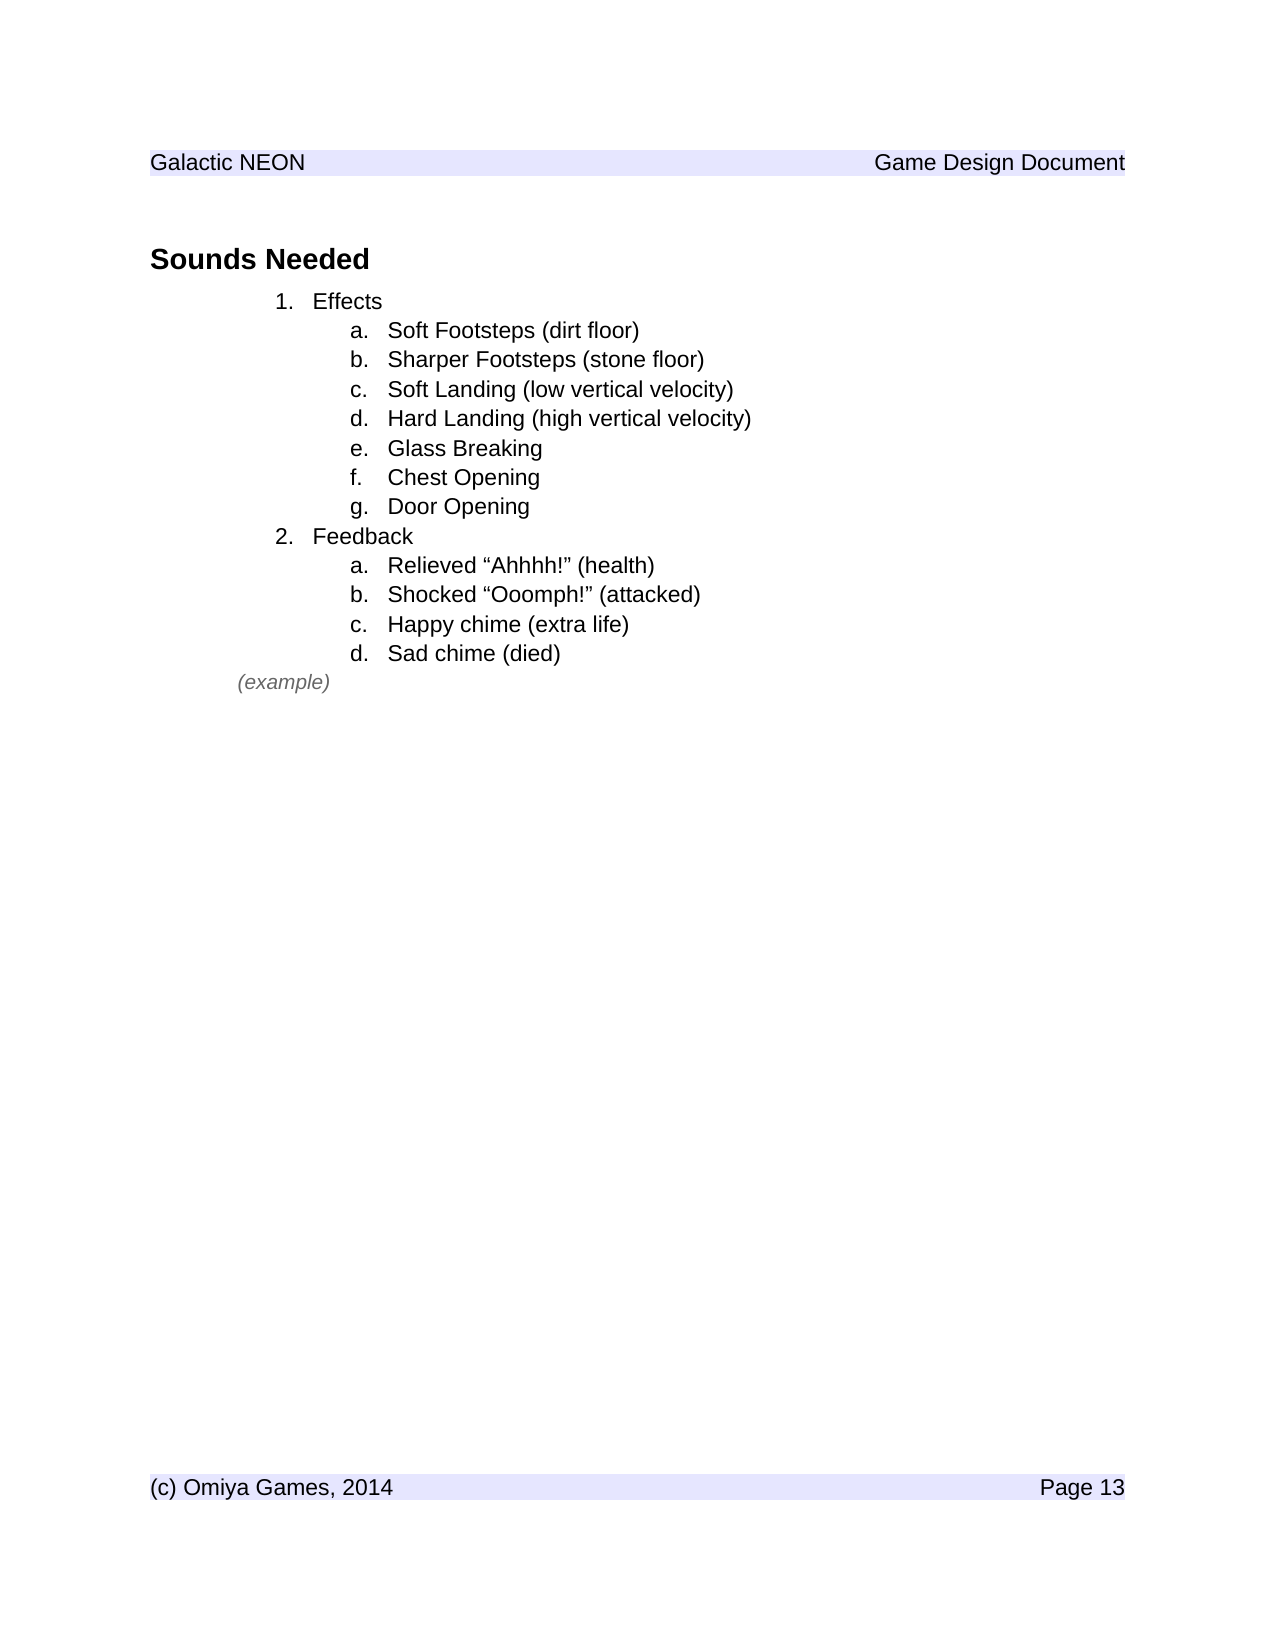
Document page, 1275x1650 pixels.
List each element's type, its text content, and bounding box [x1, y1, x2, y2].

list Sharper Footsteps (stone floor) [262, 347, 1125, 373]
list Shocked “Ooomph!” (attacked) [262, 582, 1125, 608]
list Glass Breaking [262, 435, 1125, 461]
list Hard Landing (high vertical velocity) [262, 406, 1125, 431]
subtitle Sounds Needed [150, 243, 1125, 275]
list Soft Landing (low vertical velocity) [262, 376, 1125, 402]
list Chest Opening [262, 464, 1125, 490]
text (example) [150, 670, 1125, 693]
list Sad chime (died) [262, 641, 1125, 666]
list Effects [187, 288, 1125, 314]
list Feedback [187, 523, 1125, 549]
list Soft Footsteps (dirt floor) [262, 318, 1125, 343]
list Door Opening [262, 494, 1125, 519]
list Relieved “Ahhhh!” (health) [262, 553, 1125, 578]
list Happy chime (extra life) [262, 611, 1125, 637]
